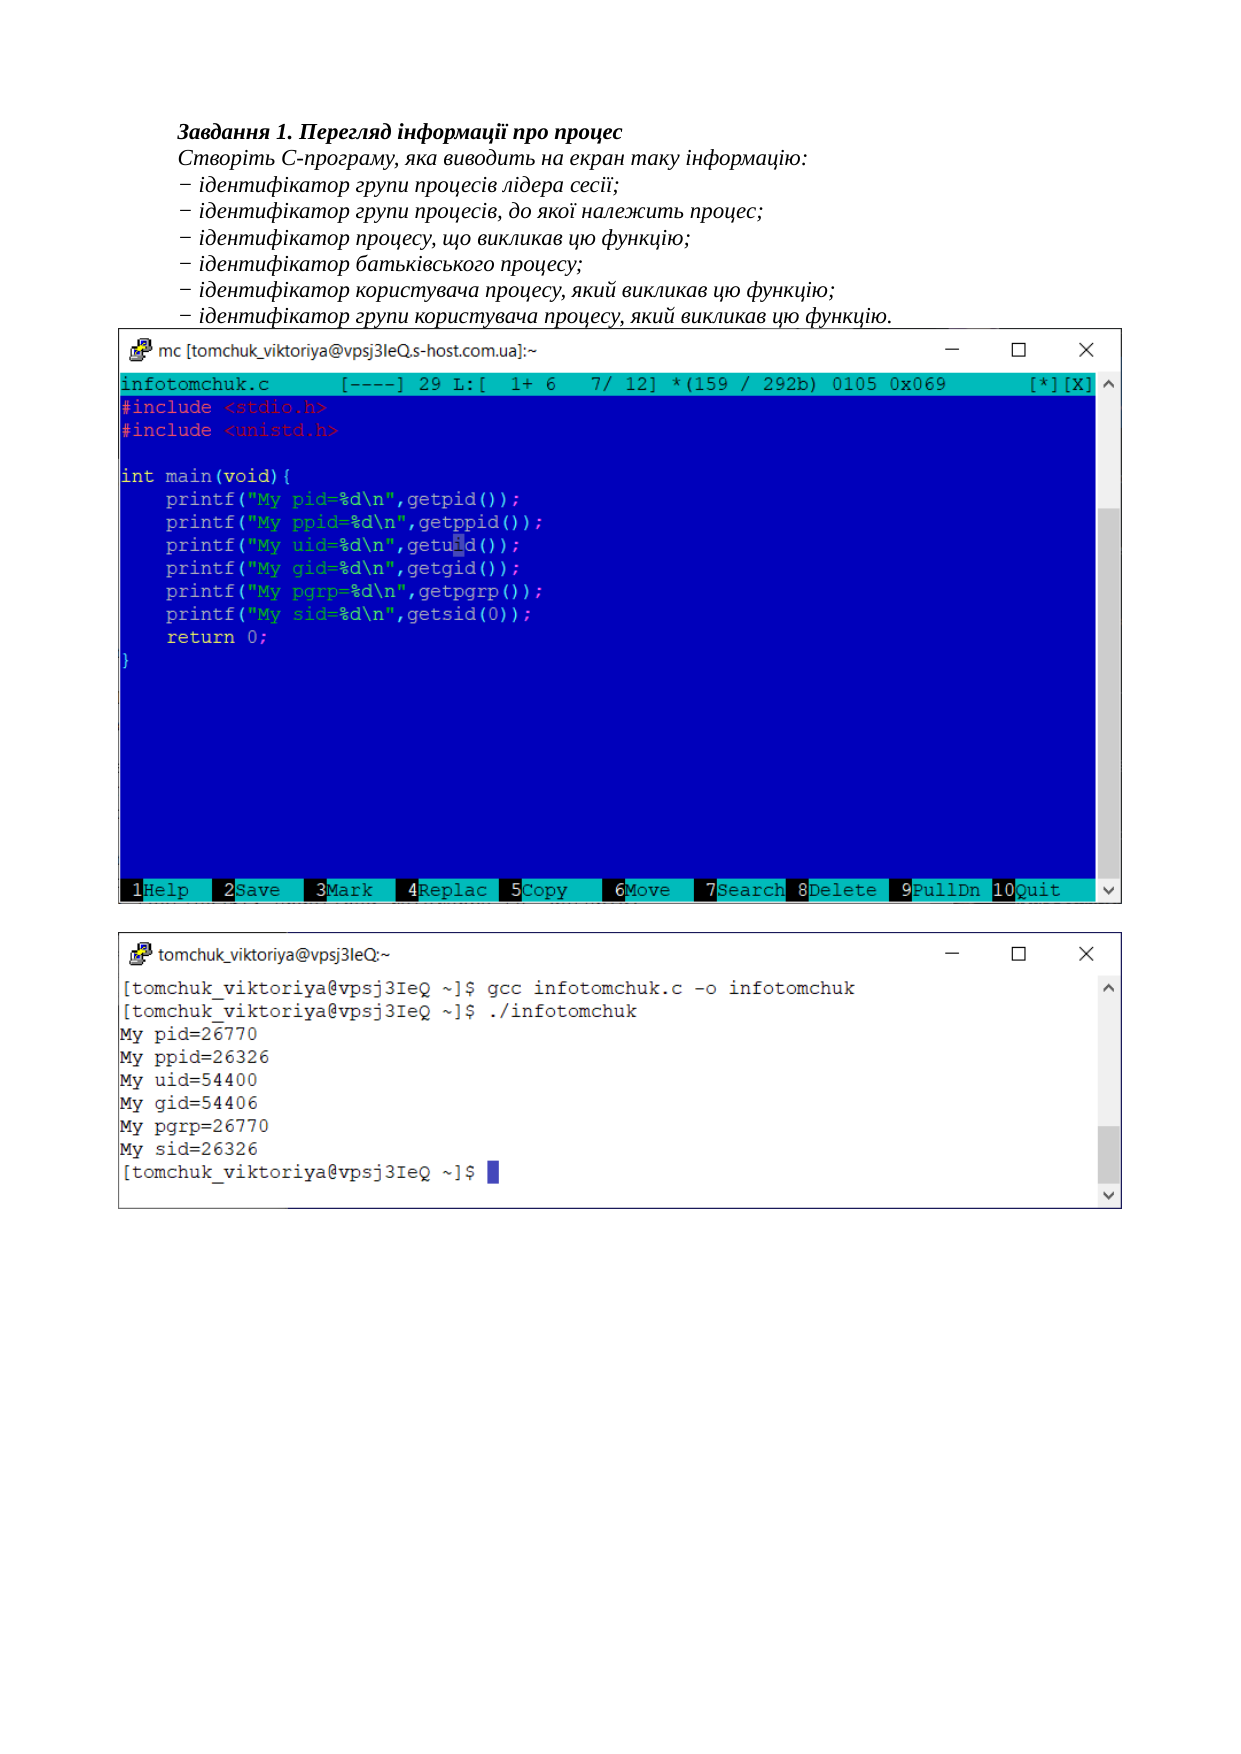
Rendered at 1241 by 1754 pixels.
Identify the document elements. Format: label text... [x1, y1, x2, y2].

text − ідентифікатор процесу, що викликав цю функцію; [118, 223, 1122, 250]
picture [118, 328, 1122, 904]
text Завдання 1. Перегляд інформації про процес [118, 118, 1122, 144]
text Створіть C-програму, яка виводить на екран таку інформацію: [118, 144, 1122, 171]
text − ідентифікатор батьківського процесу; [118, 250, 1122, 276]
text − ідентифікатор користувача процесу, який викликав цю функцію; [118, 276, 1122, 303]
text − ідентифікатор групи користувача процесу, який викликав цю функцію. [118, 303, 1122, 328]
text − ідентифікатор групи процесів лідера сесії; [118, 171, 1122, 197]
text − ідентифікатор групи процесів, до якої належить процес; [118, 197, 1122, 223]
picture [118, 932, 1122, 1209]
